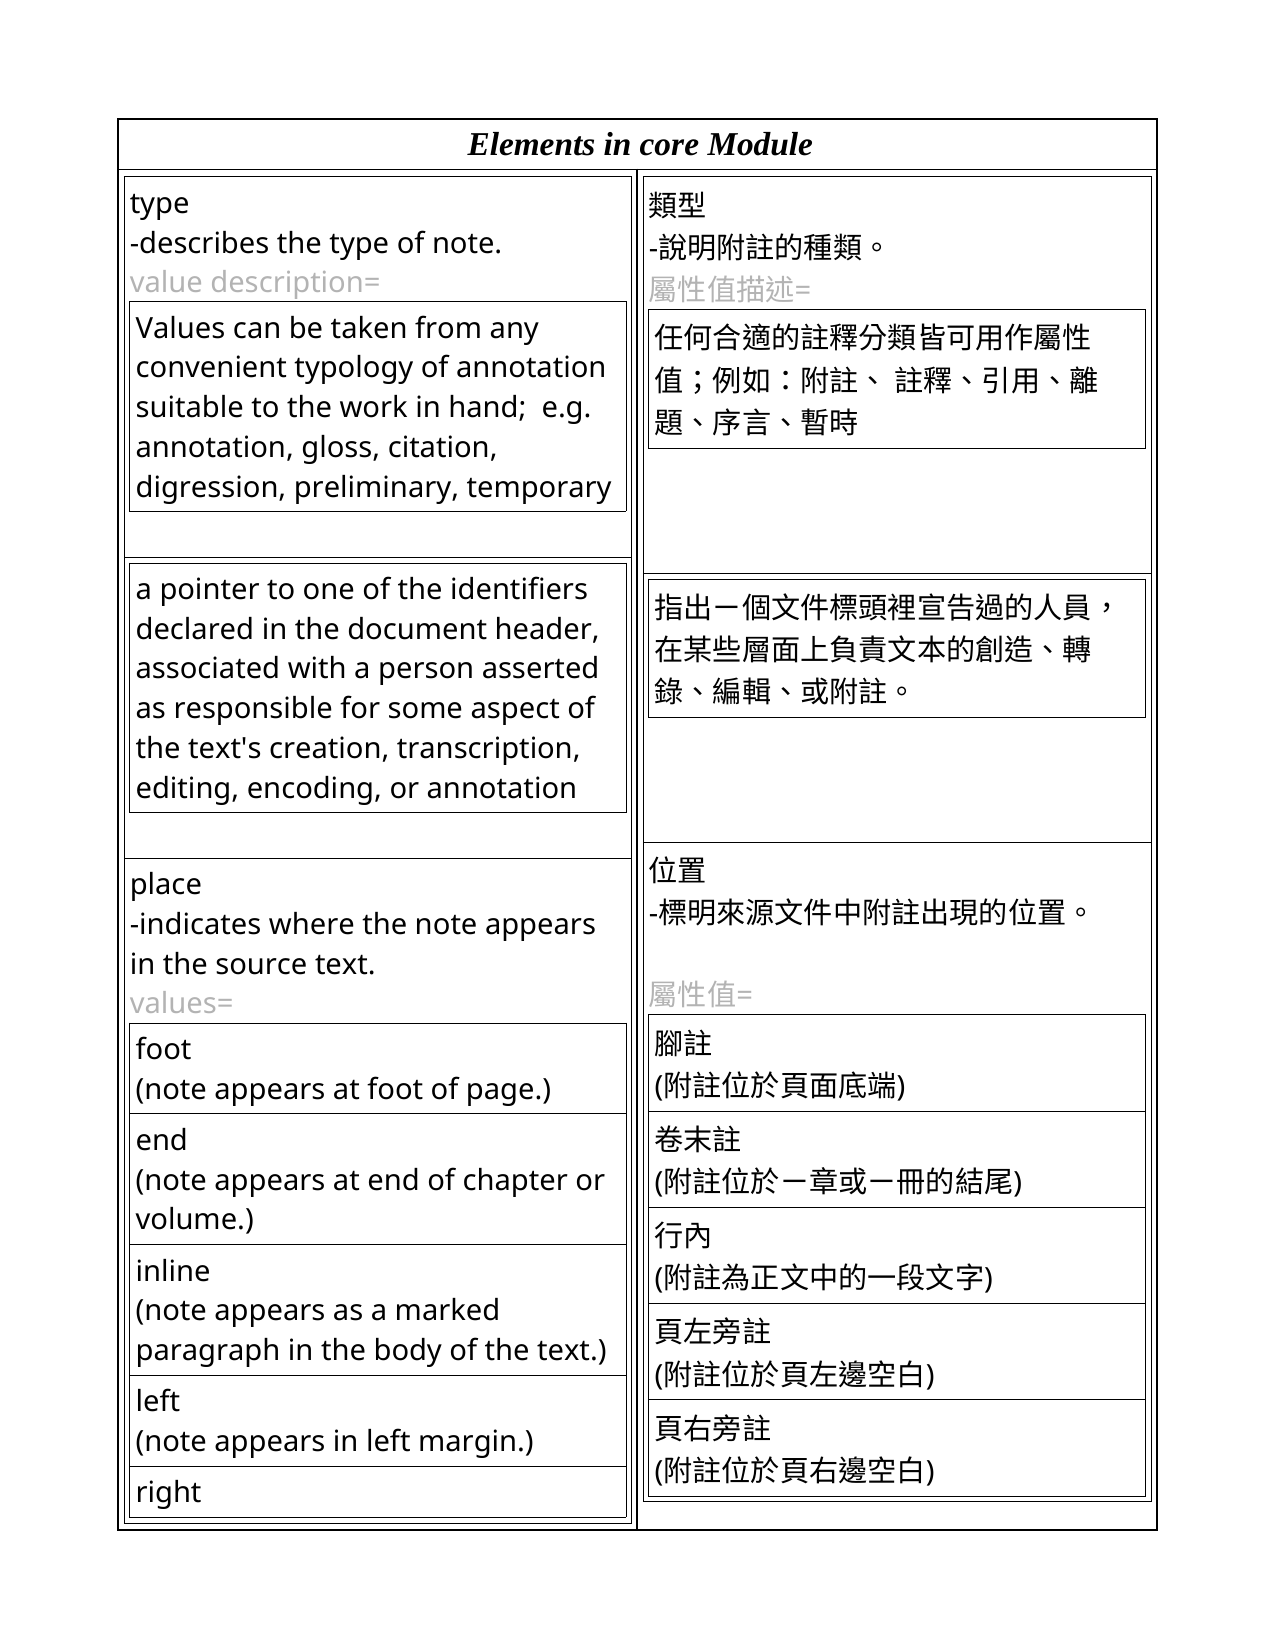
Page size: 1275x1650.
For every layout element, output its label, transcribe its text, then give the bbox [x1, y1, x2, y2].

table_cell [125, 558, 631, 858]
table_cell 頁左旁註 (附註位於頁左邊空白) [649, 1304, 1145, 1399]
table_cell end (note appears at end of chapter or volume.) [130, 1114, 626, 1244]
table_header a pointer to one of the identifiers declared in the document header, associated with a person asserted as responsible for some aspect of the text's creation, transcription, editing, encoding, or annotation [130, 564, 626, 812]
table_cell inline (note appears as a marked paragraph in the body of the text.) [130, 1245, 626, 1374]
table_cell 卷末註 (附註位於ㄧ章或ㄧ冊的結尾) [649, 1112, 1145, 1207]
table_header 任何合適的註釋分類皆可用作屬性值；例如：附註、 註釋、引用、離題、序言、暫時 [649, 310, 1145, 448]
table_cell [638, 170, 1156, 1528]
table_header 指出ㄧ個文件標頭裡宣告過的人員，在某些層面上負責文本的創造、轉錄、編輯、或附註。 [649, 580, 1145, 717]
table_header type -describes the type of note. value description= [125, 177, 631, 557]
table_cell 行內 (附註為正文中的一段文字) [649, 1208, 1145, 1303]
table_cell 頁右旁註 (附註位於頁右邊空白) [649, 1400, 1145, 1496]
table_header 腳註 (附註位於頁面底端) [649, 1015, 1145, 1111]
table_cell 位置 -標明來源文件中附註出現的位置。 屬性值= [644, 843, 1151, 1501]
table_cell [119, 170, 636, 1528]
table_header Values can be taken from any convenient typology of annotation suitable to the work in hand; e.g. annotation, gloss, citation, digression, preliminary, temporary [130, 302, 626, 511]
table_cell place -indicates where the note appears in the source text. values= [125, 859, 631, 1523]
table_header 類型 -說明附註的種類。 屬性值描述= [644, 177, 1151, 573]
table_header foot (note appears at foot of page.) [130, 1024, 626, 1113]
table_cell right [130, 1467, 626, 1517]
table_header Elements in core Module [119, 120, 1156, 168]
table_cell left (note appears in left margin.) [130, 1376, 626, 1466]
table_cell [644, 574, 1151, 842]
